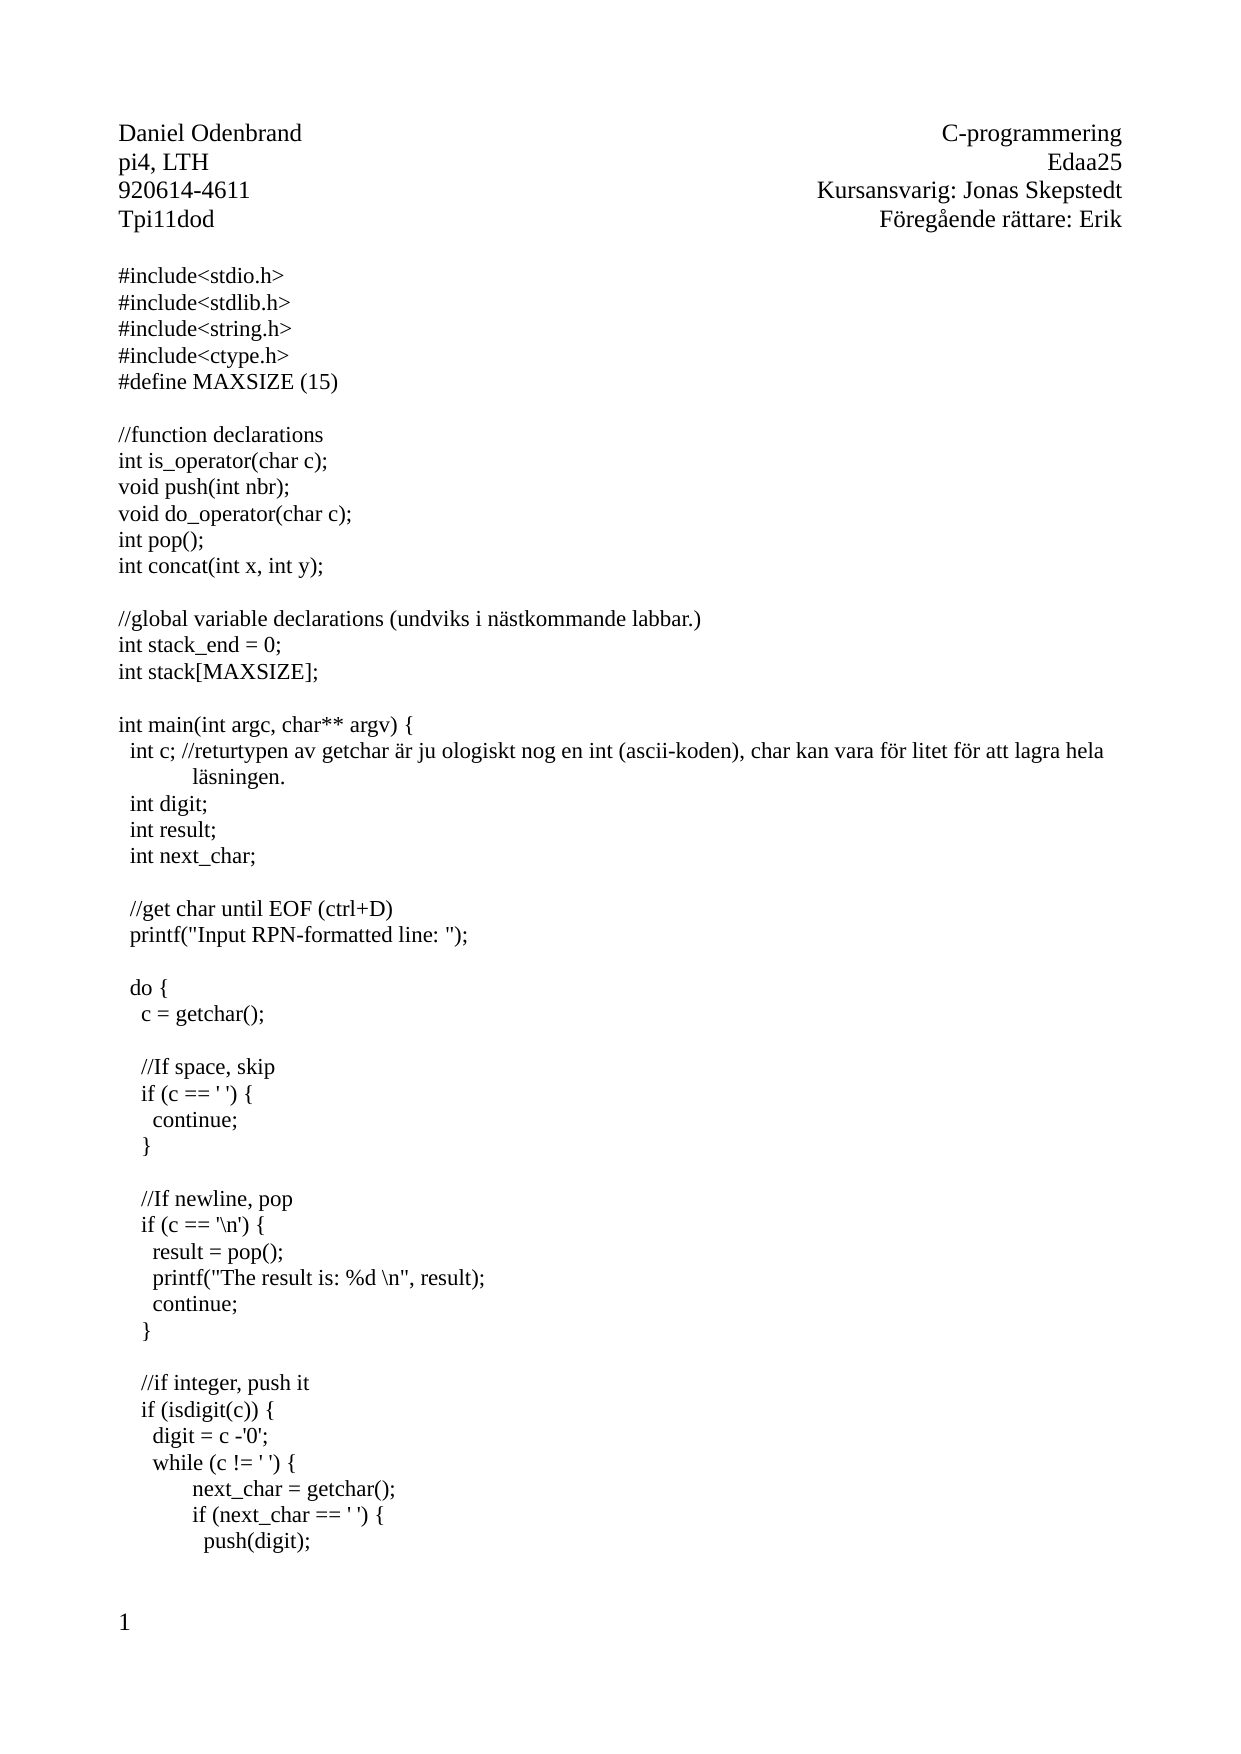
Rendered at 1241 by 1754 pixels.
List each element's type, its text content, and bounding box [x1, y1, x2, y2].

text result = pop(); [118, 1238, 1122, 1264]
text void push(int nbr); [118, 473, 1122, 500]
text #include<ctype.h> [118, 342, 1122, 368]
text next_char = getchar(); [118, 1475, 1122, 1501]
text int main(int argc, char** argv) { [118, 711, 1122, 737]
text } [118, 1132, 1122, 1159]
text while (c != ' ') { [118, 1448, 1122, 1475]
text continue; [118, 1106, 1122, 1132]
text //get char until EOF (ctrl+D) [118, 895, 1122, 921]
text } [118, 1317, 1122, 1343]
text do { [118, 974, 1122, 1001]
text //If newline, pop [118, 1185, 1122, 1211]
text int result; [118, 816, 1122, 842]
text int c; //returtypen av getchar är ju ologiskt nog en int (ascii-koden), char kan vara för litet för att lagra hela läsningen. [118, 737, 1122, 790]
text if (next_char == ' ') { [118, 1501, 1122, 1528]
text if (isdigit(c)) { [118, 1396, 1122, 1422]
text push(digit); [118, 1528, 1122, 1554]
text int stack_end = 0; [118, 632, 1122, 658]
text #define MAXSIZE (15) [118, 368, 1122, 394]
text //function declarations [118, 421, 1122, 447]
text if (c == '\n') { [118, 1211, 1122, 1238]
text //If space, skip [118, 1053, 1122, 1079]
text int next_char; [118, 842, 1122, 869]
text //if integer, push it [118, 1369, 1122, 1396]
text int stack[MAXSIZE]; [118, 658, 1122, 684]
text c = getchar(); [118, 1001, 1122, 1027]
text #include<stdio.h> [118, 263, 1122, 289]
text void do_operator(char c); [118, 500, 1122, 526]
text //global variable declarations (undviks i nästkommande labbar.) [118, 605, 1122, 632]
text printf("The result is: %d \n", result); [118, 1264, 1122, 1290]
text printf("Input RPN-formatted line: "); [118, 921, 1122, 948]
text int pop(); [118, 526, 1122, 552]
text digit = c -'0'; [118, 1422, 1122, 1448]
text int digit; [118, 790, 1122, 816]
text continue; [118, 1290, 1122, 1317]
text int is_operator(char c); [118, 447, 1122, 473]
text int concat(int x, int y); [118, 552, 1122, 579]
text if (c == ' ') { [118, 1079, 1122, 1106]
text #include<stdlib.h> [118, 289, 1122, 315]
text #include<string.h> [118, 315, 1122, 342]
